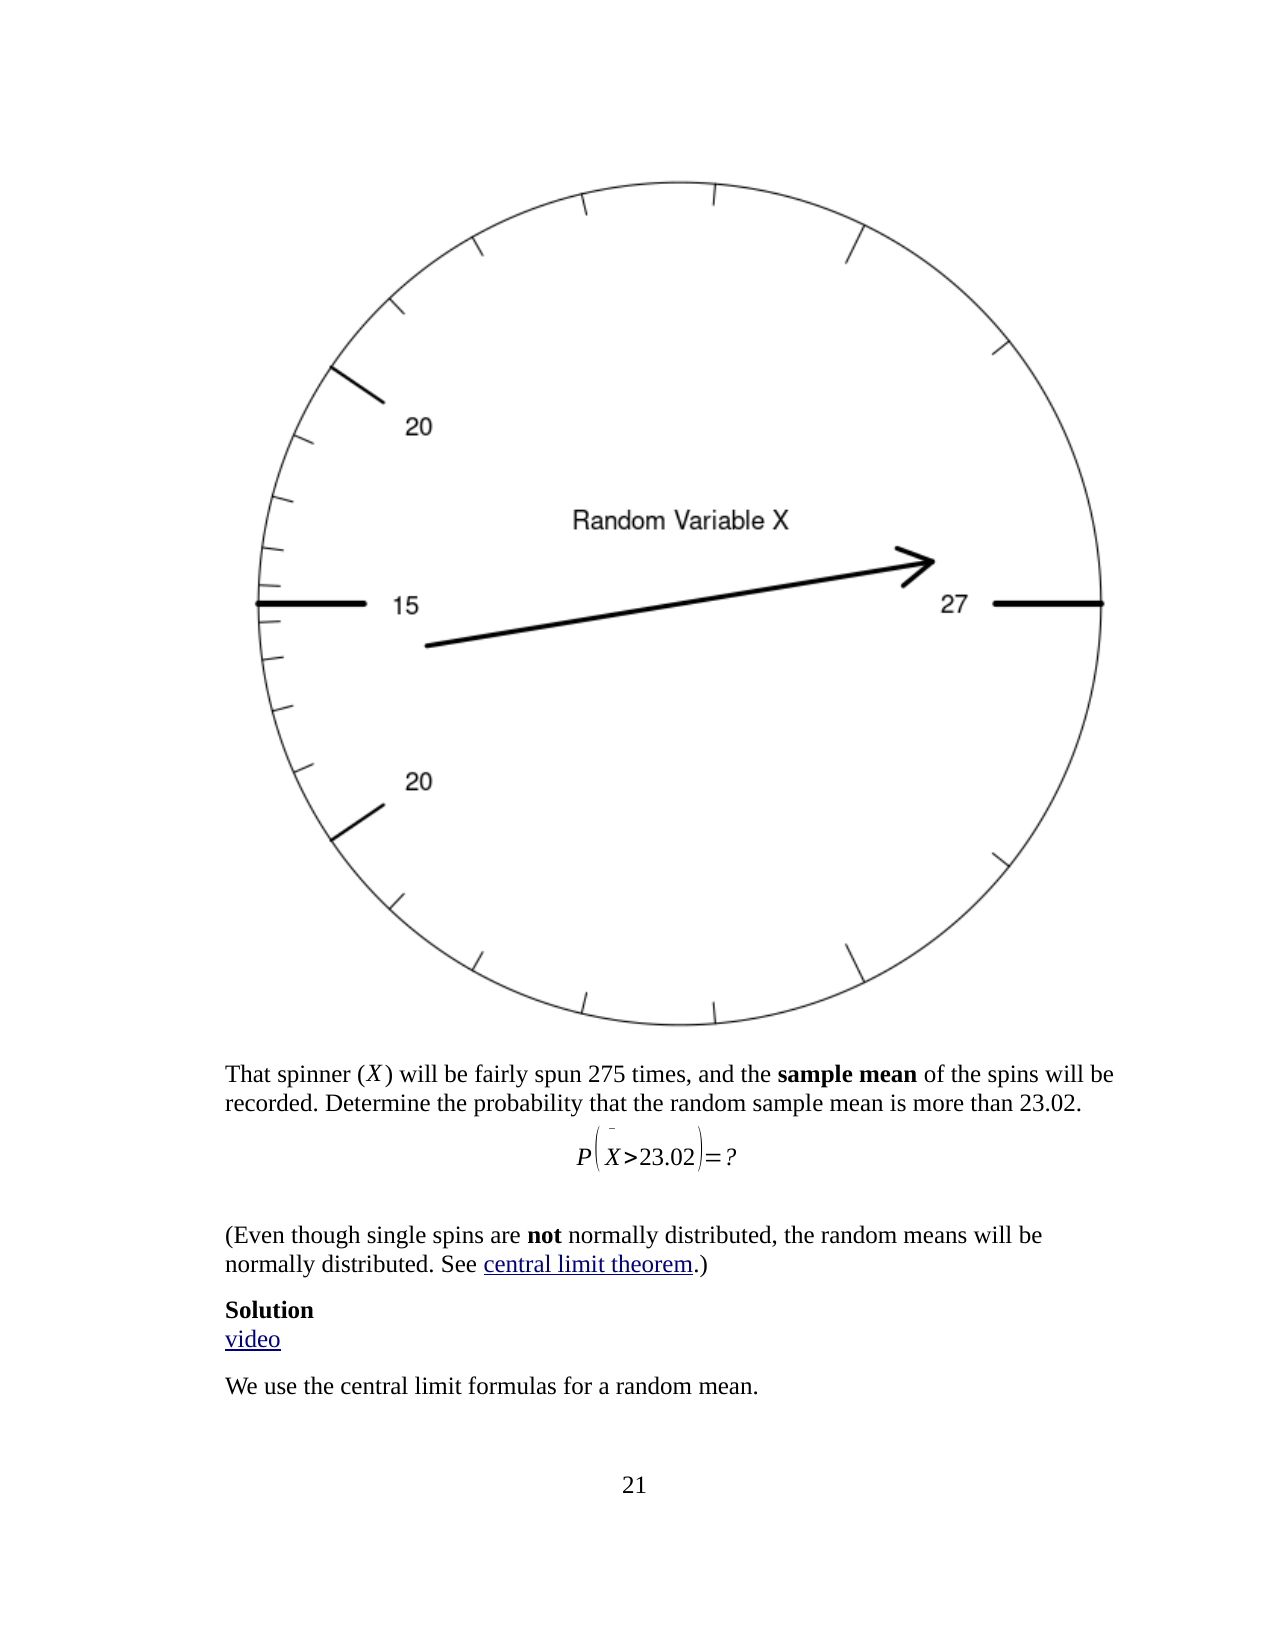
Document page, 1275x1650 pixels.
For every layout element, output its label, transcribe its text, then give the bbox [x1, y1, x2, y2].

list We use the central limit formulas for a random mean. [187, 1371, 1125, 1399]
picture [225, 150, 1134, 1059]
list Solution video [187, 1295, 1125, 1353]
list That spinner () will be fairly spun 275 times, and the sample mean of the spins will be recorded. Determine the probability that the random sample mean is more than 23.02. [187, 150, 1125, 1117]
list (Even though single spins are not normally distributed, the random means will be normally distributed. See central limit theorem.) [187, 1220, 1125, 1277]
